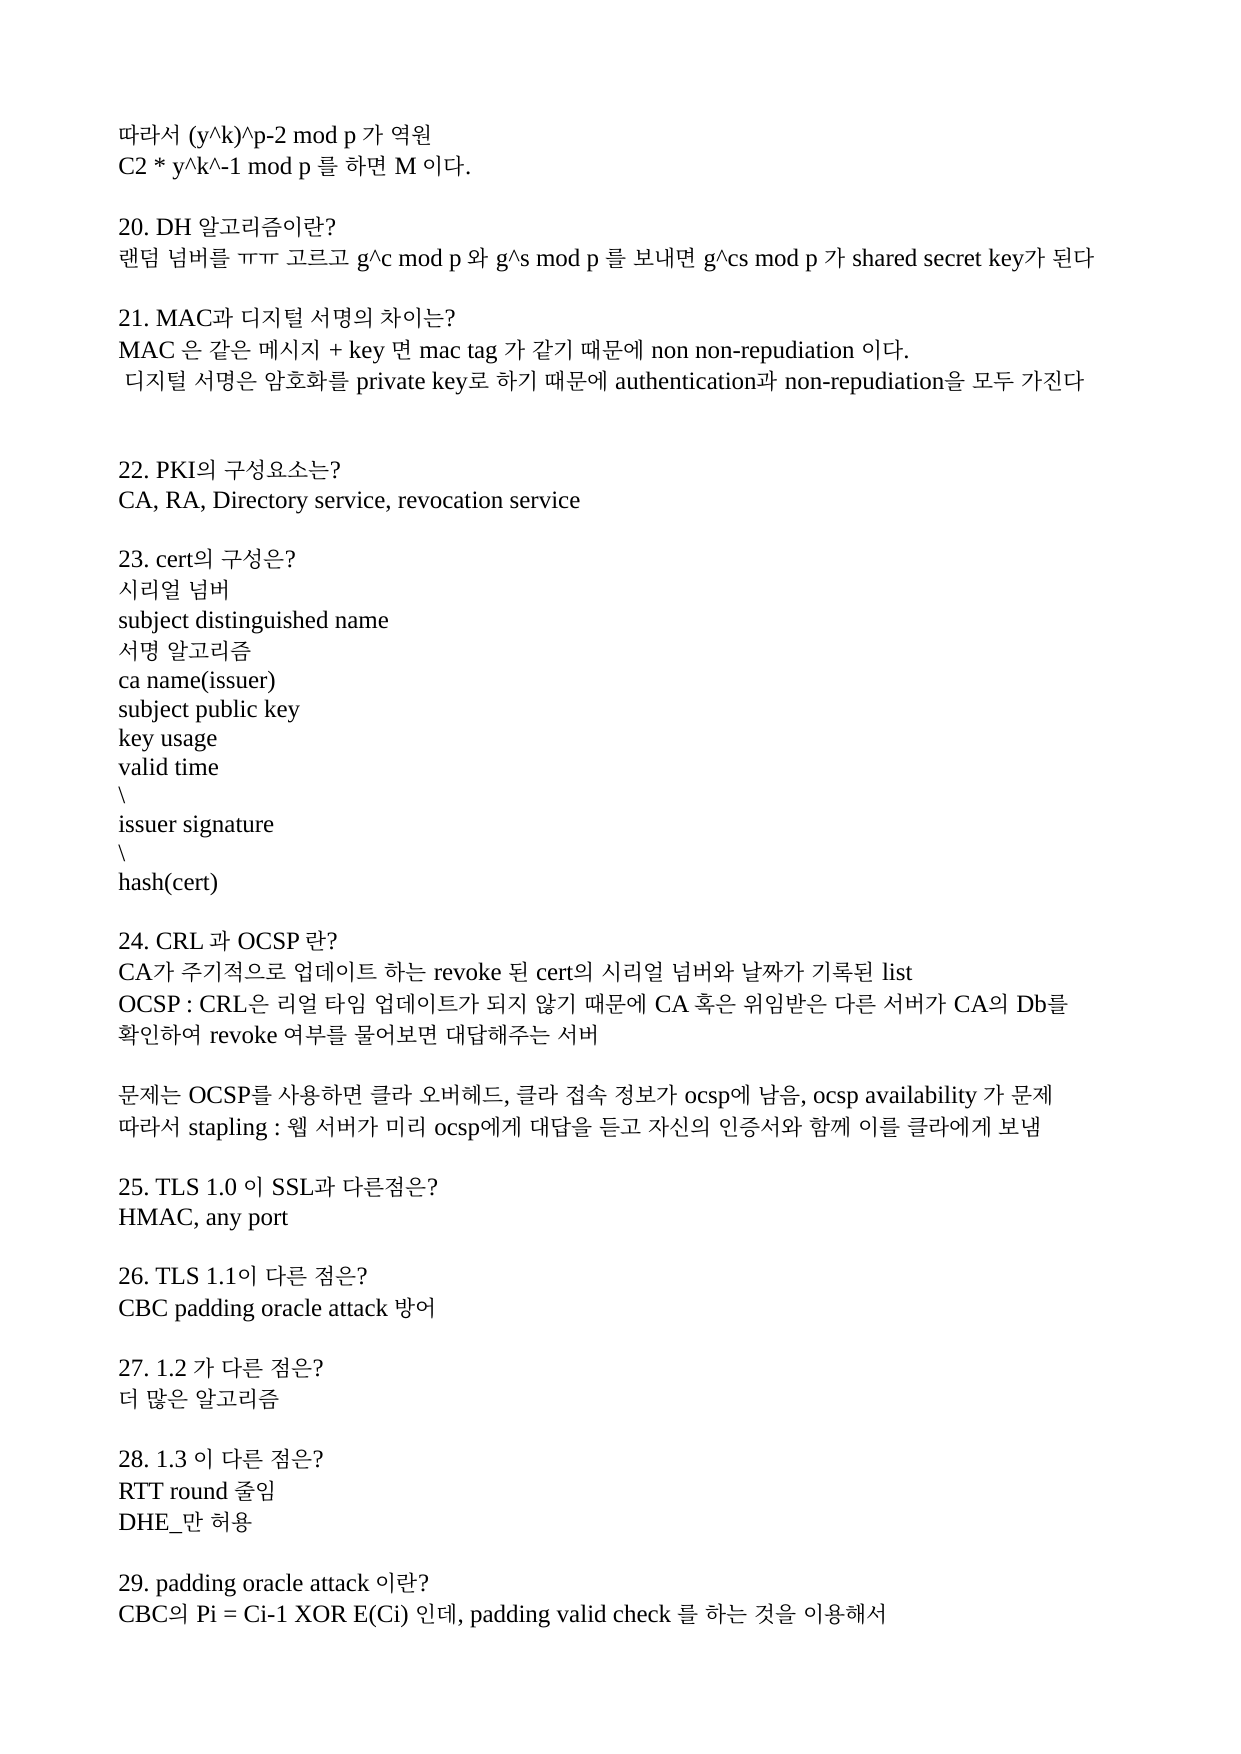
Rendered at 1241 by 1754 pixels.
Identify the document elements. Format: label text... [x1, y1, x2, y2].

text 29. padding oracle attack 이란? [118, 1566, 1122, 1597]
text 27. 1.2 가 다른 점은? [118, 1351, 1122, 1382]
text 따라서 (y^k)^p-2 mod p 가 역원 [118, 118, 1122, 149]
text 디지털 서명은 암호화를 private key로 하기 때문에 authentication과 non-repudiation을 모두 가진다 [118, 364, 1122, 396]
text 더 많은 알고리즘 [118, 1382, 1122, 1414]
text MAC 은 같은 메시지 + key 면 mac tag 가 같기 때문에 non non-repudiation 이다. [118, 333, 1122, 364]
text 28. 1.3 이 다른 점은? [118, 1443, 1122, 1474]
text \ [118, 838, 1122, 867]
text RTT round 줄임 [118, 1474, 1122, 1506]
text 20. DH 알고리즘이란? [118, 210, 1122, 241]
text 서명 알고리즘 [118, 634, 1122, 665]
text 랜덤 넘버를 ㅠㅠ 고르고 g^c mod p 와 g^s mod p 를 보내면 g^cs mod p 가 shared secret key가 된다 [118, 241, 1122, 273]
text valid time [118, 752, 1122, 780]
text OCSP : CRL은 리얼 타임 업데이트가 되지 않기 때문에 CA 혹은 위임받은 다른 서버가 CA의 Db를 확인하여 revoke 여부를 물어보면 대답해주는 서버 [118, 987, 1122, 1050]
text 24. CRL 과 OCSP 란? [118, 924, 1122, 956]
text 22. PKI의 구성요소는? [118, 453, 1122, 485]
text subject distinguished name [118, 605, 1122, 634]
text CA가 주기적으로 업데이트 하는 revoke 된 cert의 시리얼 넘버와 날짜가 기록된 list [118, 956, 1122, 987]
text 문제는 OCSP를 사용하면 클라 오버헤드, 클라 접속 정보가 ocsp에 남음, ocsp availability 가 문제 [118, 1079, 1122, 1110]
text key usage [118, 723, 1122, 752]
text CBC의 Pi = Ci-1 XOR E(Ci) 인데, padding valid check 를 하는 것을 이용해서 [118, 1597, 1122, 1629]
text DHE_만 허용 [118, 1506, 1122, 1537]
text HMAC, any port [118, 1202, 1122, 1231]
text hash(cert) [118, 867, 1122, 895]
text ca name(issuer) [118, 665, 1122, 694]
text 시리얼 넘버 [118, 574, 1122, 605]
text C2 * y^k^-1 mod p 를 하면 M 이다. [118, 149, 1122, 181]
text 25. TLS 1.0 이 SSL과 다른점은? [118, 1170, 1122, 1202]
text subject public key [118, 694, 1122, 723]
text 26. TLS 1.1이 다른 점은? [118, 1259, 1122, 1291]
text \ [118, 780, 1122, 809]
text CBC padding oracle attack 방어 [118, 1291, 1122, 1322]
text CA, RA, Directory service, revocation service [118, 485, 1122, 513]
text 21. MAC과 디지털 서명의 차이는? [118, 301, 1122, 333]
text 따라서 stapling : 웹 서버가 미리 ocsp에게 대답을 듣고 자신의 인증서와 함께 이를 클라에게 보냄 [118, 1110, 1122, 1142]
text issuer signature [118, 809, 1122, 838]
text 23. cert의 구성은? [118, 542, 1122, 574]
